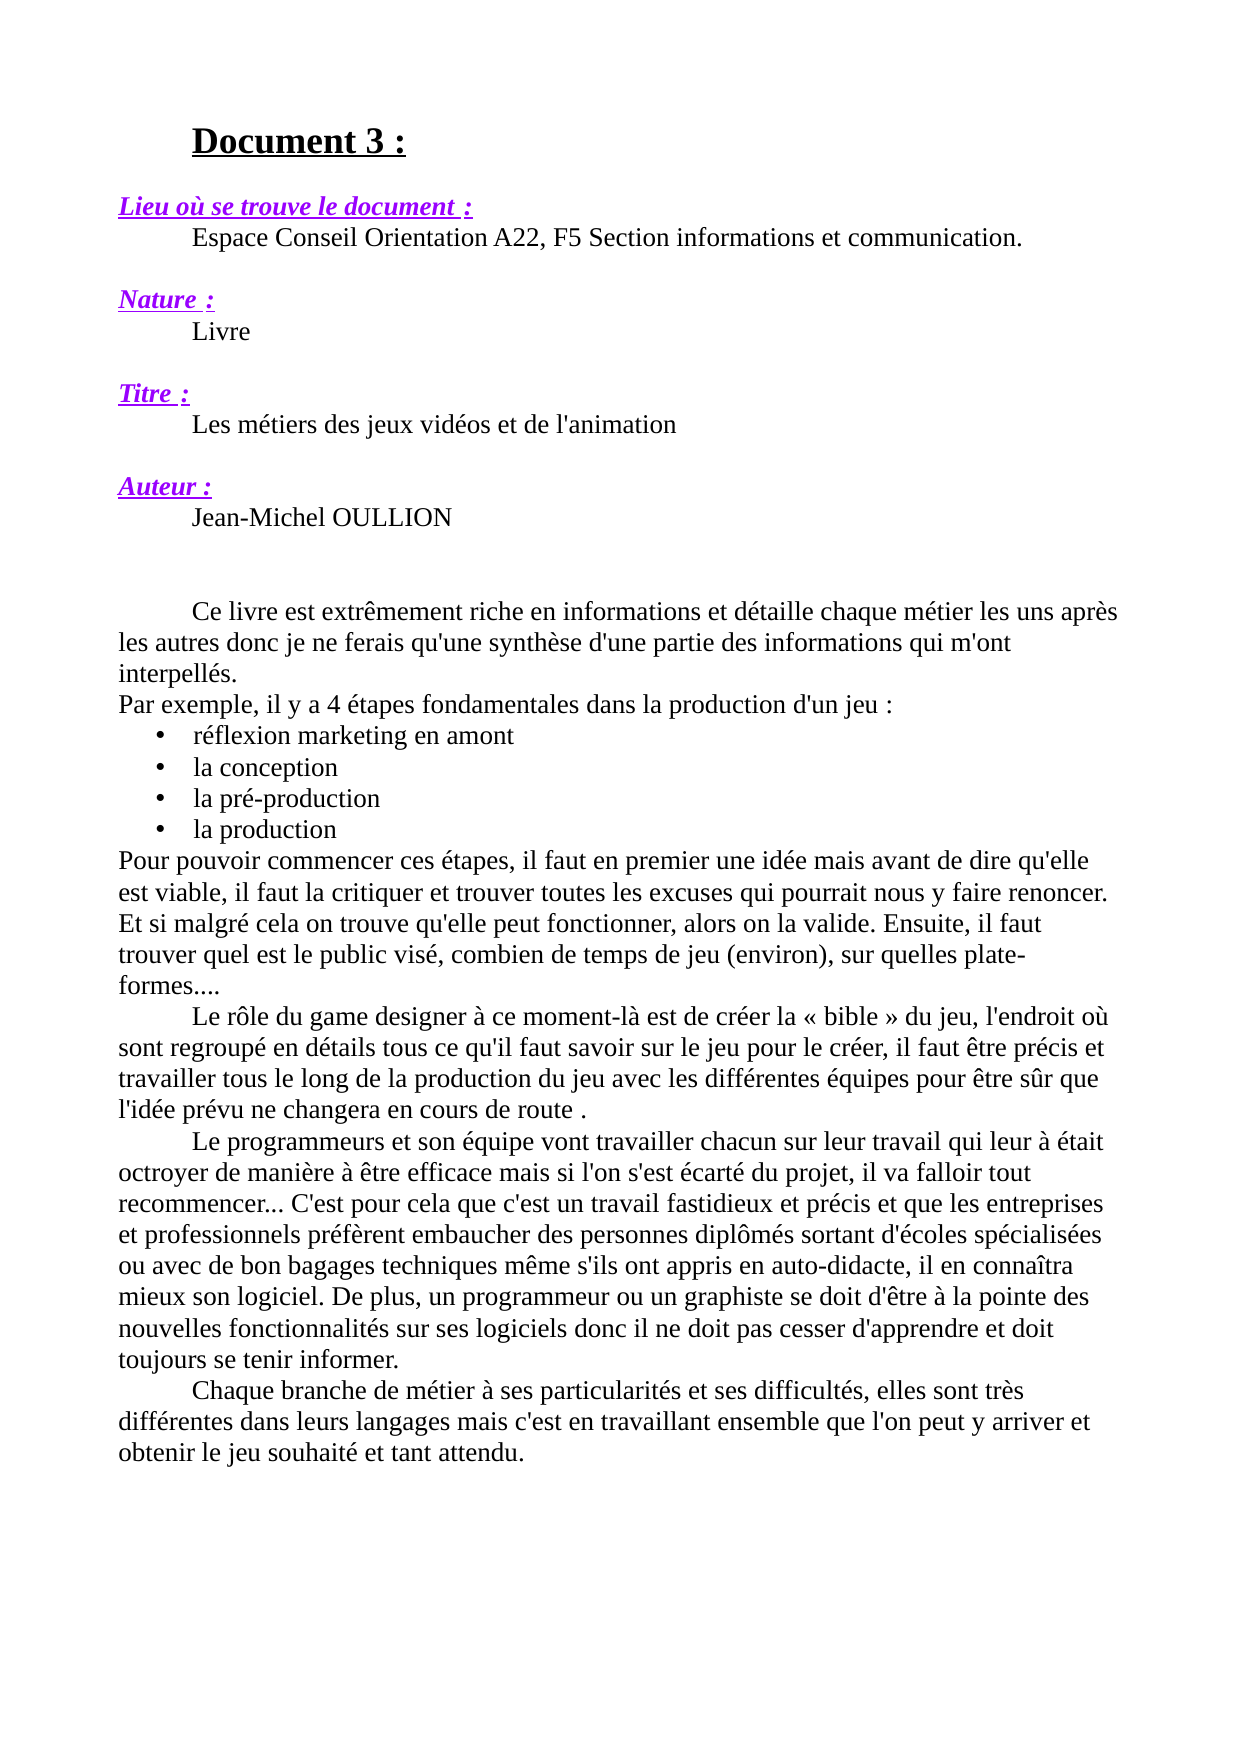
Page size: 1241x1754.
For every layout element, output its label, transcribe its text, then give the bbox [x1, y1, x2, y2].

text Document 3 : [118, 118, 1122, 161]
text Nature : [118, 283, 1122, 314]
text Chaque branche de métier à ses particularités et ses difficultés, elles sont très différentes dans leurs langages mais c'est en travaillant ensemble que l'on peut y arriver et obtenir le jeu souhaité et tant attendu. [118, 1374, 1122, 1467]
text Le rôle du game designer à ce moment-là est de créer la « bible » du jeu, l'endroit où sont regroupé en détails tous ce qu'il faut savoir sur le jeu pour le créer, il faut être précis et travailler tous le long de la production du jeu avec les différentes équipes pour être sûr que l'idée prévu ne changera en cours de route . [118, 1000, 1122, 1125]
text Par exemple, il y a 4 étapes fondamentales dans la production d'un jeu : [118, 688, 1122, 719]
text Ce livre est extrêmement riche en informations et détaille chaque métier les uns après les autres donc je ne ferais qu'une synthèse d'une partie des informations qui m'ont interpellés. [118, 595, 1122, 688]
text Lieu où se trouve le document : [118, 190, 1122, 221]
text Jean-Michel OULLION [118, 501, 1122, 533]
list la conception [156, 751, 1122, 782]
text Les métiers des jeux vidéos et de l'animation [118, 408, 1122, 439]
text Pour pouvoir commencer ces étapes, il faut en premier une idée mais avant de dire qu'elle est viable, il faut la critiquer et trouver toutes les excuses qui pourrait nous y faire renoncer. Et si malgré cela on trouve qu'elle peut fonctionner, alors on la valide. Ensuite, il faut trouver quel est le public visé, combien de temps de jeu (environ), sur quelles plate-formes.... [118, 844, 1122, 1000]
text Livre [118, 314, 1122, 346]
text Titre : [118, 377, 1122, 408]
text Espace Conseil Orientation A22, F5 Section informations et communication. [118, 221, 1122, 252]
list réflexion marketing en amont [156, 719, 1122, 751]
text Le programmeurs et son équipe vont travailler chacun sur leur travail qui leur à était octroyer de manière à être efficace mais si l'on s'est écarté du projet, il va falloir tout recommencer... C'est pour cela que c'est un travail fastidieux et précis et que les entreprises et professionnels préfèrent embaucher des personnes diplômés sortant d'écoles spécialisées ou avec de bon bagages techniques même s'ils ont appris en auto-didacte, il en connaîtra mieux son logiciel. De plus, un programmeur ou un graphiste se doit d'être à la pointe des nouvelles fonctionnalités sur ses logiciels donc il ne doit pas cesser d'apprendre et doit toujours se tenir informer. [118, 1125, 1122, 1374]
text Auteur : [118, 470, 1122, 501]
list la pré-production [156, 782, 1122, 813]
list la production [156, 813, 1122, 844]
